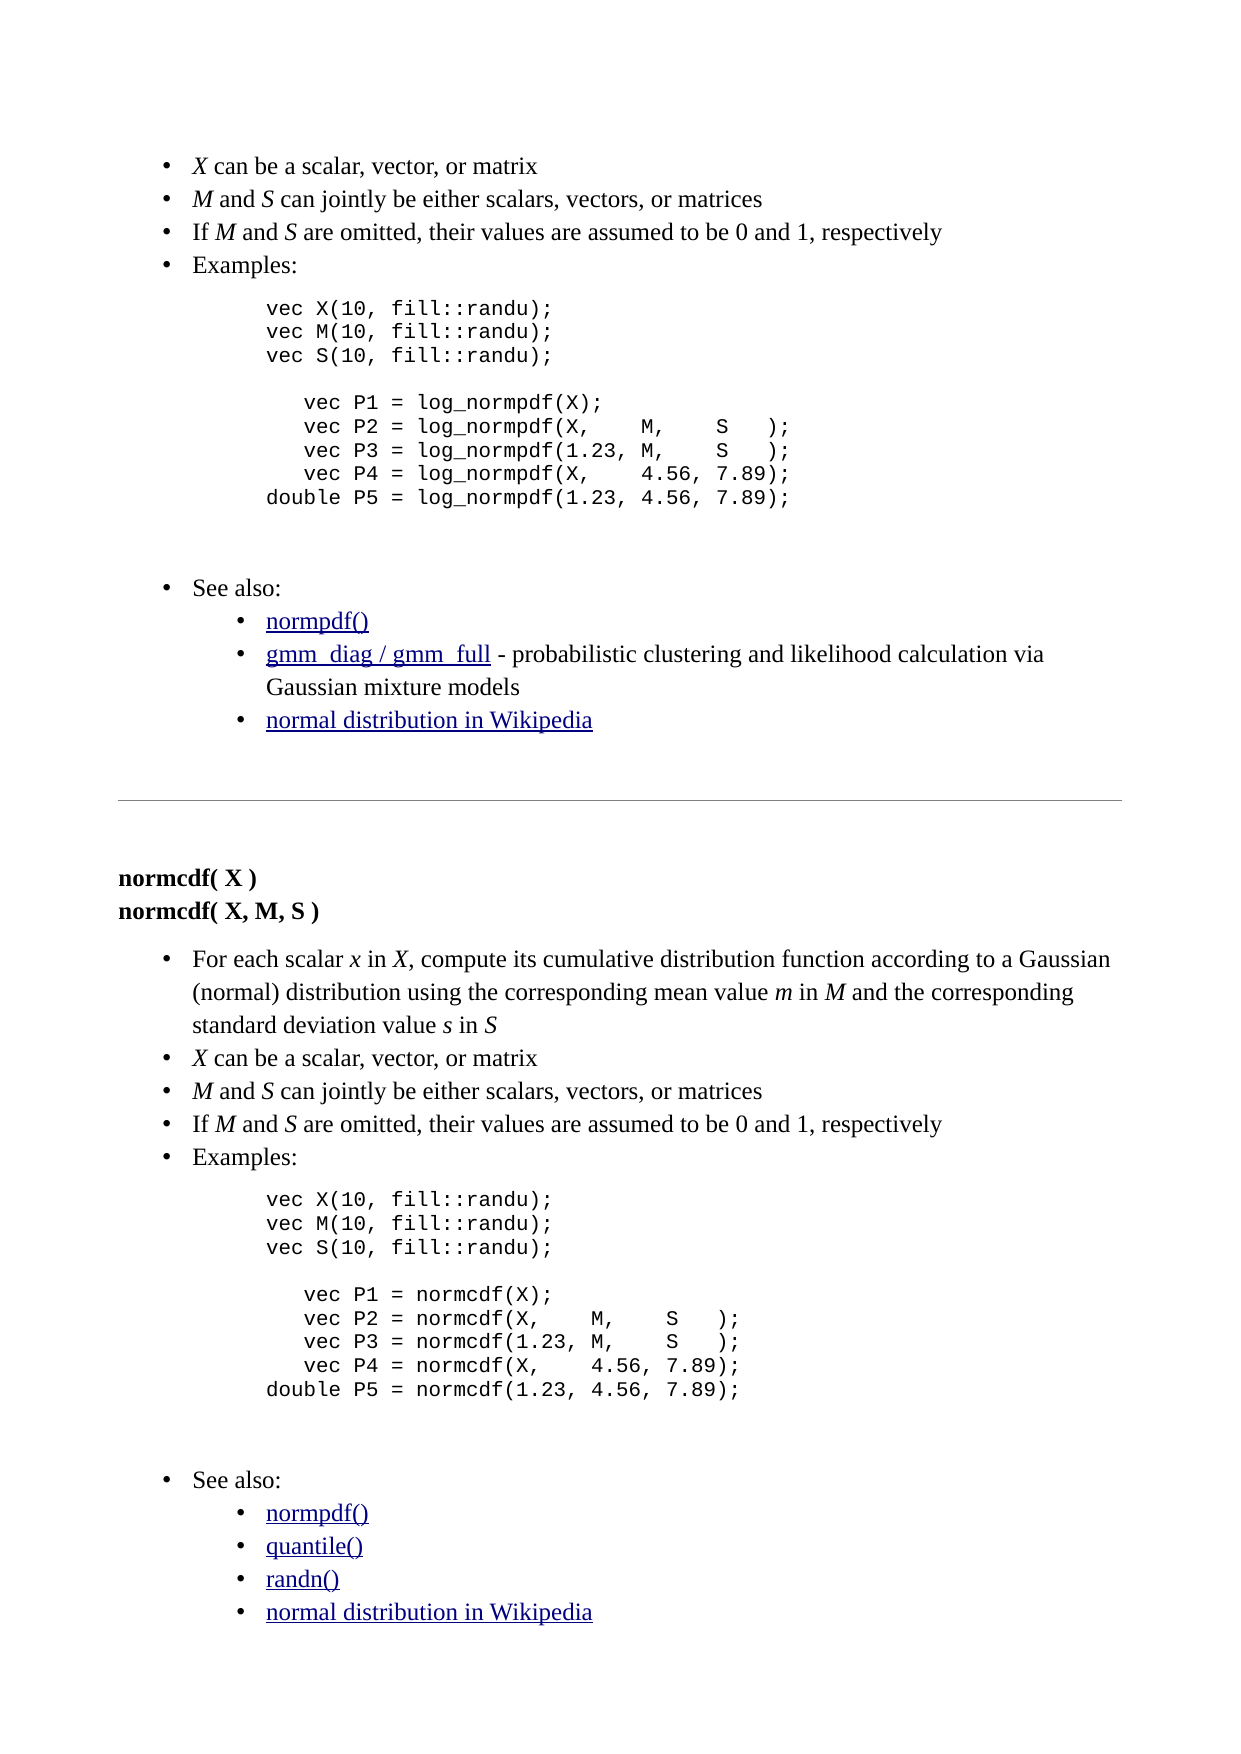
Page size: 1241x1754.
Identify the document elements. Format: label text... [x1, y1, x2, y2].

list M and S can jointly be either scalars, vectors, or matrices [162, 1076, 1122, 1104]
list gmm_diag / gmm_full - probabilistic clustering and likelihood calculation via Gaussian mixture models [236, 639, 1122, 701]
list normpdf() [236, 606, 1122, 635]
list See also: [162, 573, 1122, 602]
list vec X(10, fill::randu); [236, 298, 1122, 321]
list See also: [162, 1465, 1122, 1493]
list normpdf() [236, 1498, 1122, 1527]
list double P5 = log_normpdf(1.23, 4.56, 7.89); [236, 487, 1122, 511]
list normal distribution in Wikipedia [236, 705, 1122, 734]
list quantile() [236, 1531, 1122, 1559]
list normal distribution in Wikipedia [236, 1597, 1122, 1626]
list vec M(10, fill::randu); [236, 1213, 1122, 1237]
list vec P2 = normcdf(X, M, S ); [236, 1308, 1122, 1331]
list vec P2 = log_normpdf(X, M, S ); [236, 416, 1122, 440]
list vec P1 = normcdf(X); [236, 1284, 1122, 1308]
list If M and S are omitted, their values are assumed to be 0 and 1, respectively [162, 1109, 1122, 1138]
list If M and S are omitted, their values are assumed to be 0 and 1, respectively [162, 217, 1122, 246]
list vec P4 = normcdf(X, 4.56, 7.89); [236, 1355, 1122, 1379]
list vec M(10, fill::randu); [236, 321, 1122, 345]
list vec P1 = log_normpdf(X); [236, 392, 1122, 416]
list vec X(10, fill::randu); [236, 1189, 1122, 1213]
list Examples: [162, 1142, 1122, 1171]
list vec P3 = log_normpdf(1.23, M, S ); [236, 440, 1122, 463]
list X can be a scalar, vector, or matrix [162, 151, 1122, 180]
list vec S(10, fill::randu); [236, 1237, 1122, 1260]
list vec P3 = normcdf(1.23, M, S ); [236, 1331, 1122, 1355]
list X can be a scalar, vector, or matrix [162, 1043, 1122, 1072]
list randn() [236, 1564, 1122, 1593]
list For each scalar x in X, compute its cumulative distribution function according to a Gaussian (normal) distribution using the corresponding mean value m in M and the corresponding standard deviation value s in S [162, 944, 1122, 1038]
list double P5 = normcdf(1.23, 4.56, 7.89); [236, 1379, 1122, 1402]
list vec P4 = log_normpdf(X, 4.56, 7.89); [236, 463, 1122, 487]
list M and S can jointly be either scalars, vectors, or matrices [162, 184, 1122, 213]
text normcdf( X ) normcdf( X, M, S ) [118, 863, 1122, 925]
list Examples: [162, 250, 1122, 279]
list vec S(10, fill::randu); [236, 345, 1122, 369]
